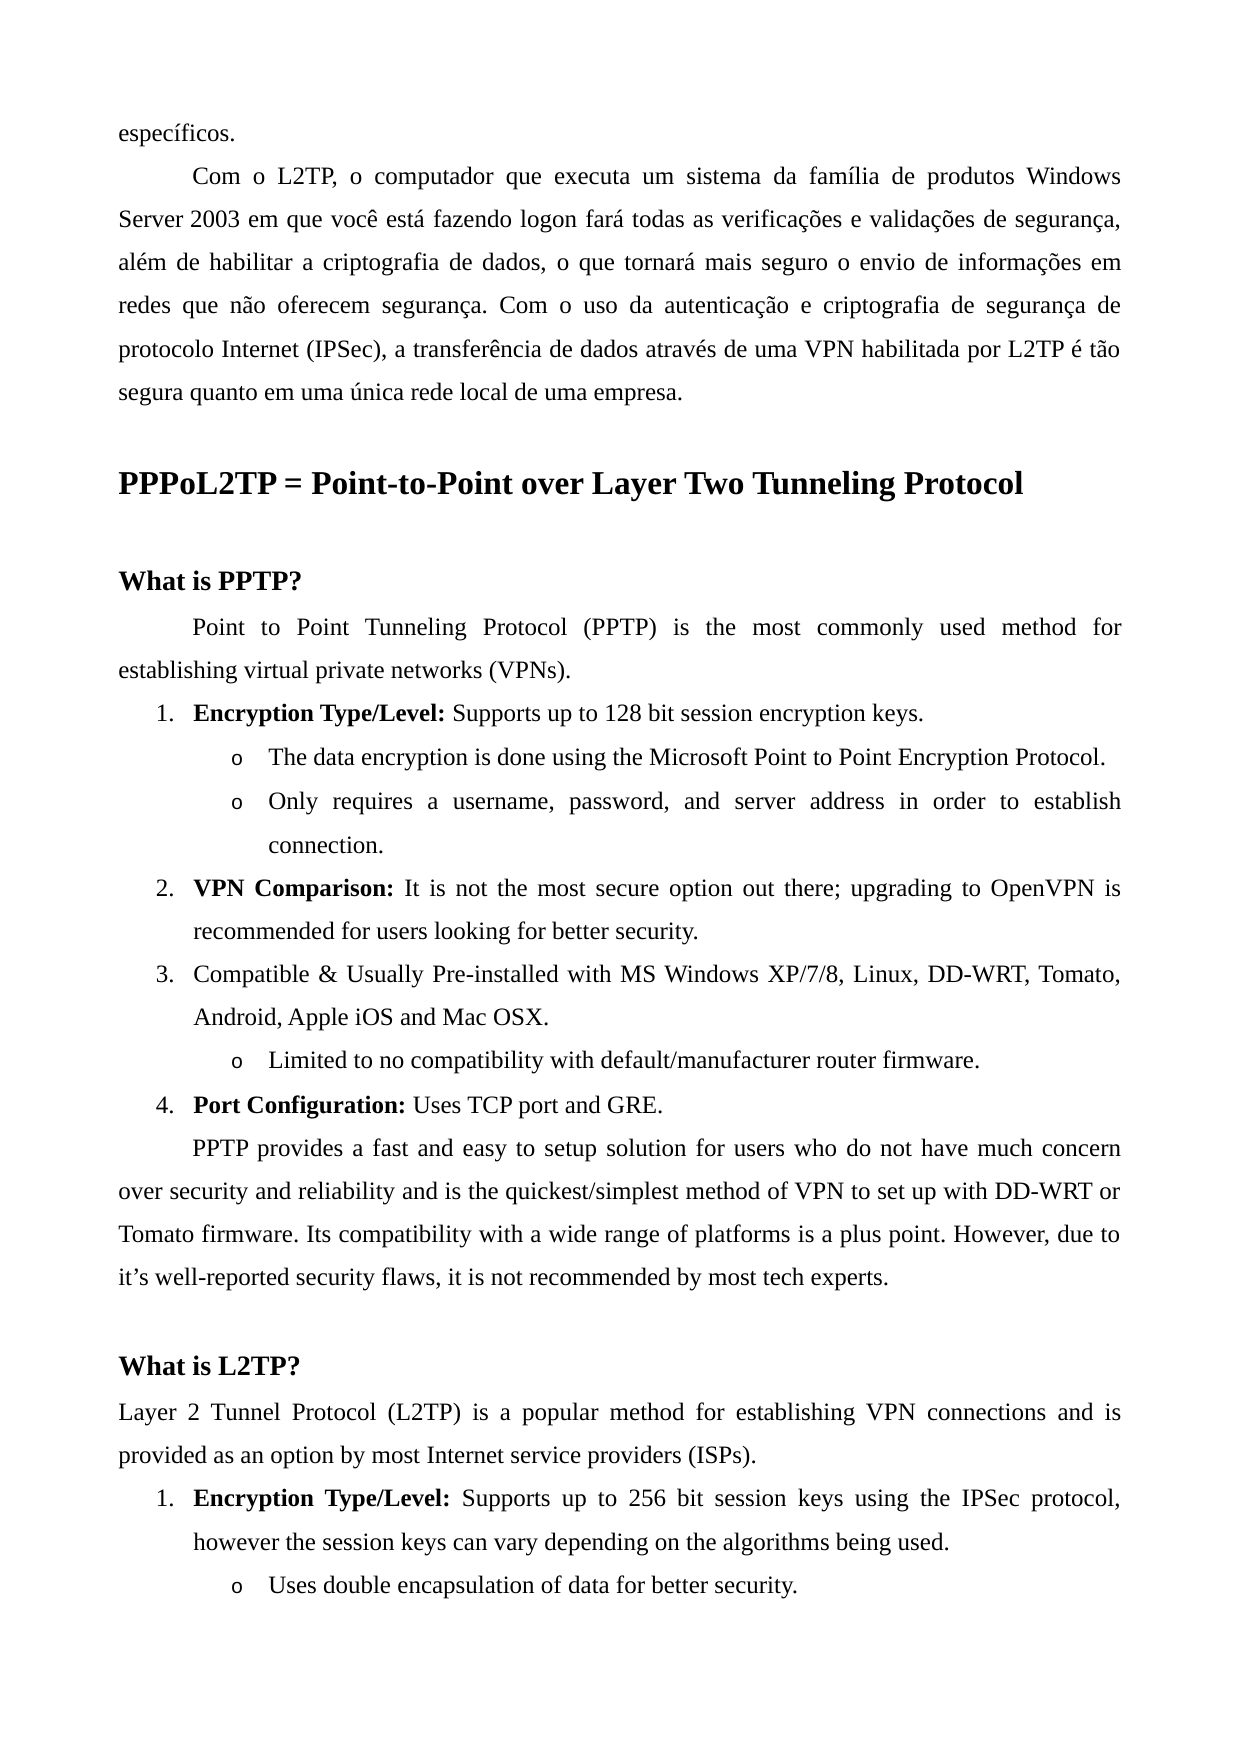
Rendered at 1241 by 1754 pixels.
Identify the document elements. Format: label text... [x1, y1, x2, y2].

list Limited to no compatibility with default/manufacturer router firmware. [231, 1046, 1122, 1075]
text específicos. [118, 118, 1122, 147]
list Port Configuration: Uses TCP port and GRE. [156, 1090, 1122, 1119]
text PPPoL2TP = Point-to-Point over Layer Two Tunneling Protocol [118, 463, 1122, 501]
list Uses double encapsulation of data for better security. [231, 1570, 1122, 1599]
subtitle What is PPTP? [118, 564, 1122, 596]
text Point to Point Tunneling Protocol (PPTP) is the most commonly used method for establishing virtual private networks (VPNs). [118, 612, 1122, 684]
list Only requires a username, password, and server address in order to establish connection. [231, 786, 1122, 859]
list The data encryption is done using the Microsoft Point to Point Encryption Protocol. [231, 742, 1122, 771]
list Encryption Type/Level: Supports up to 128 bit session encryption keys. [156, 698, 1122, 727]
subtitle What is L2TP? [118, 1349, 1122, 1381]
text Layer 2 Tunnel Protocol (L2TP) is a popular method for establishing VPN connections and is provided as an option by most Internet service providers (ISPs). [118, 1397, 1122, 1469]
text PPTP provides a fast and easy to setup solution for users who do not have much concern over security and reliability and is the quickest/simplest method of VPN to set up with DD-WRT or Tomato firmware. Its compatibility with a wide range of platforms is a plus point. However, due to it’s well-reported security flaws, it is not recommended by most tech experts. [118, 1133, 1122, 1291]
text Com o L2TP, o computador que executa um sistema da família de produtos Windows Server 2003 em que você está fazendo logon fará todas as verificações e validações de segurança, além de habilitar a criptografia de dados, o que tornará mais seguro o envio de informações em redes que não oferecem segurança. Com o uso da autenticação e criptografia de segurança de protocolo Internet (IPSec), a transferência de dados através de uma VPN habilitada por L2TP é tão segura quanto em uma única rede local de uma empresa. [118, 161, 1122, 406]
list Encryption Type/Level: Supports up to 256 bit session keys using the IPSec protocol, however the session keys can vary depending on the algorithms being used. [156, 1483, 1122, 1555]
list VPN Comparison: It is not the most secure option out there; upgrading to OpenVPN is recommended for users looking for better security. [156, 873, 1122, 945]
list Compatible & Usually Pre-installed with MS Windows XP/7/8, Linux, DD-WRT, Tomato, Android, Apple iOS and Mac OSX. [156, 959, 1122, 1031]
